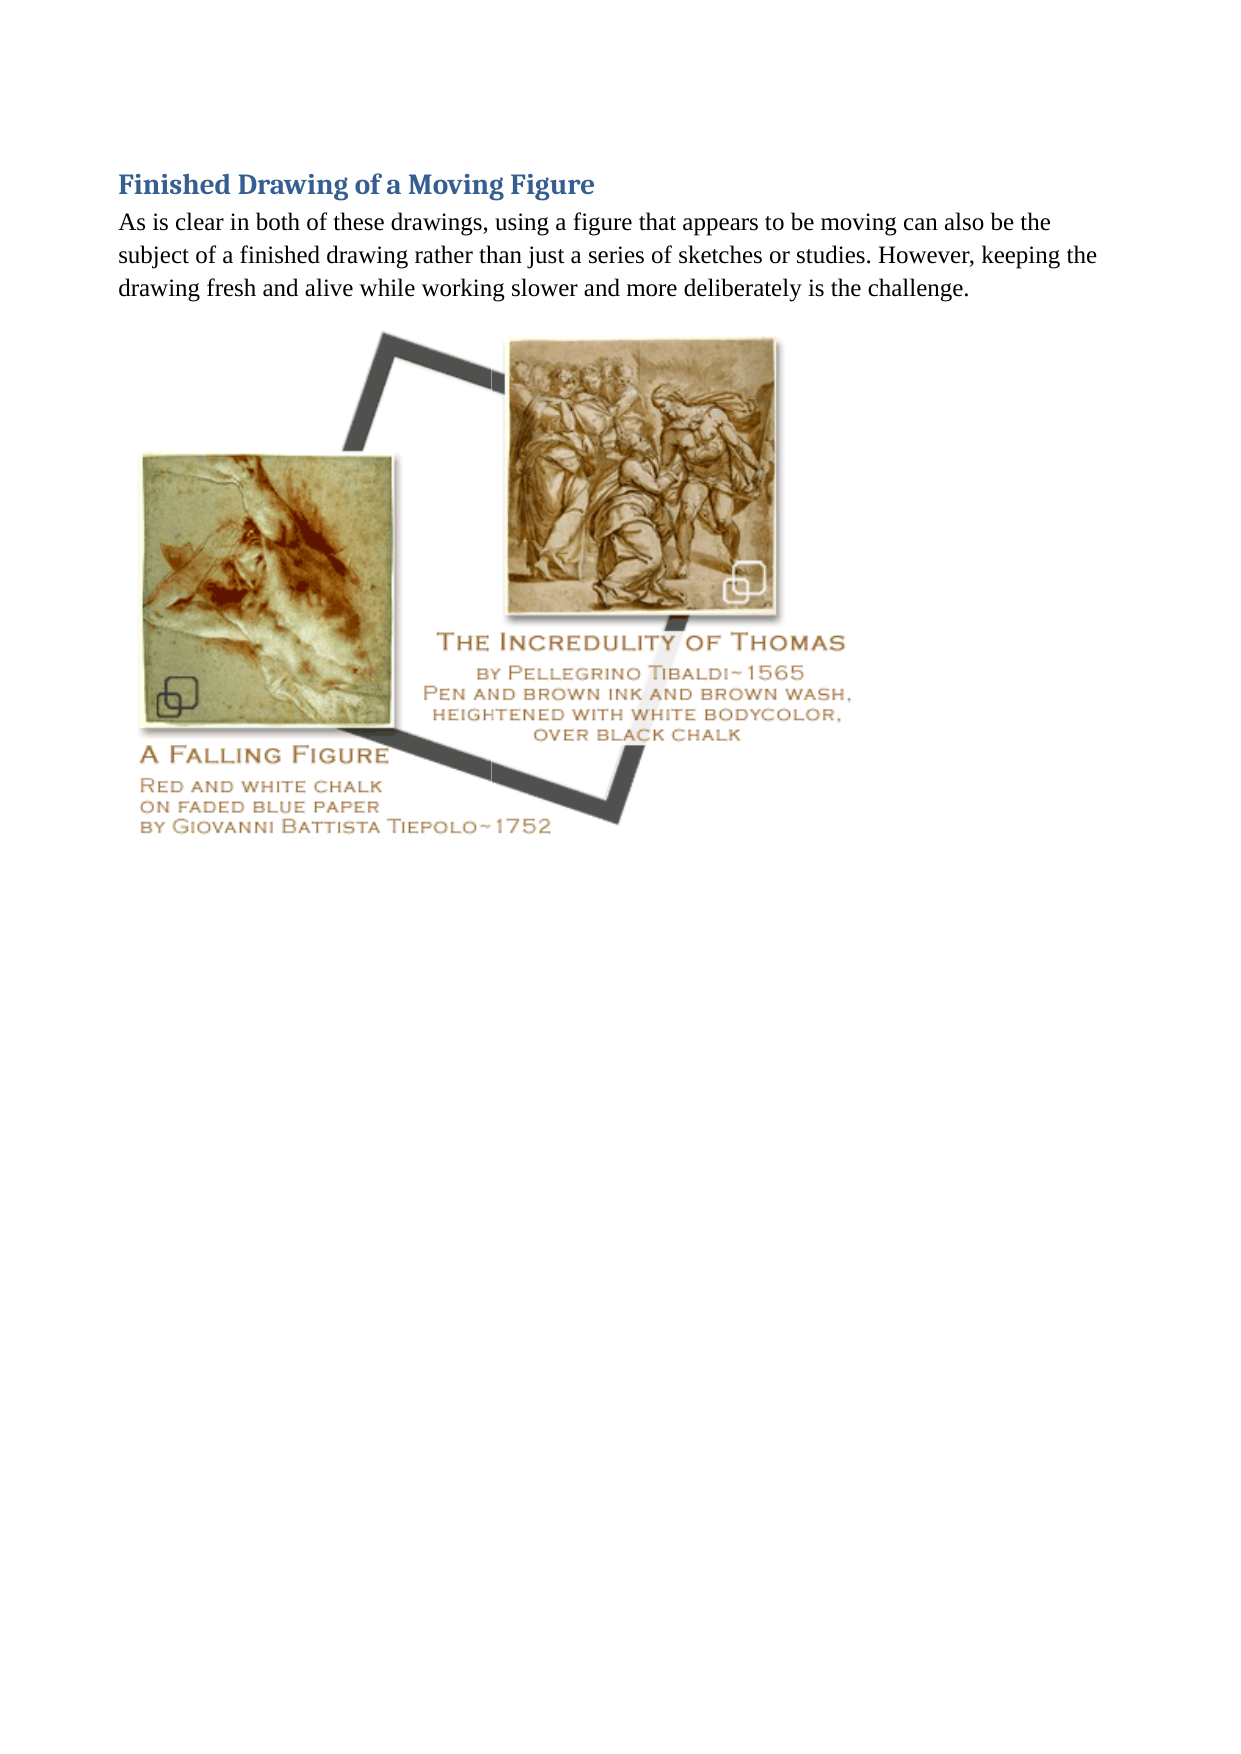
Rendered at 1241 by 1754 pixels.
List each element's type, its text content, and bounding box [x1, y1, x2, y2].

text As is clear in both of these drawings, using a figure that appears to be moving can also be the subject of a finished drawing rather than just a series of sketches or studies. However, keeping the drawing fresh and alive while working slower and more deliberately is the challenge. [118, 207, 1122, 301]
subtitle Finished Drawing of a Moving Figure [118, 168, 1122, 202]
picture [118, 326, 869, 852]
